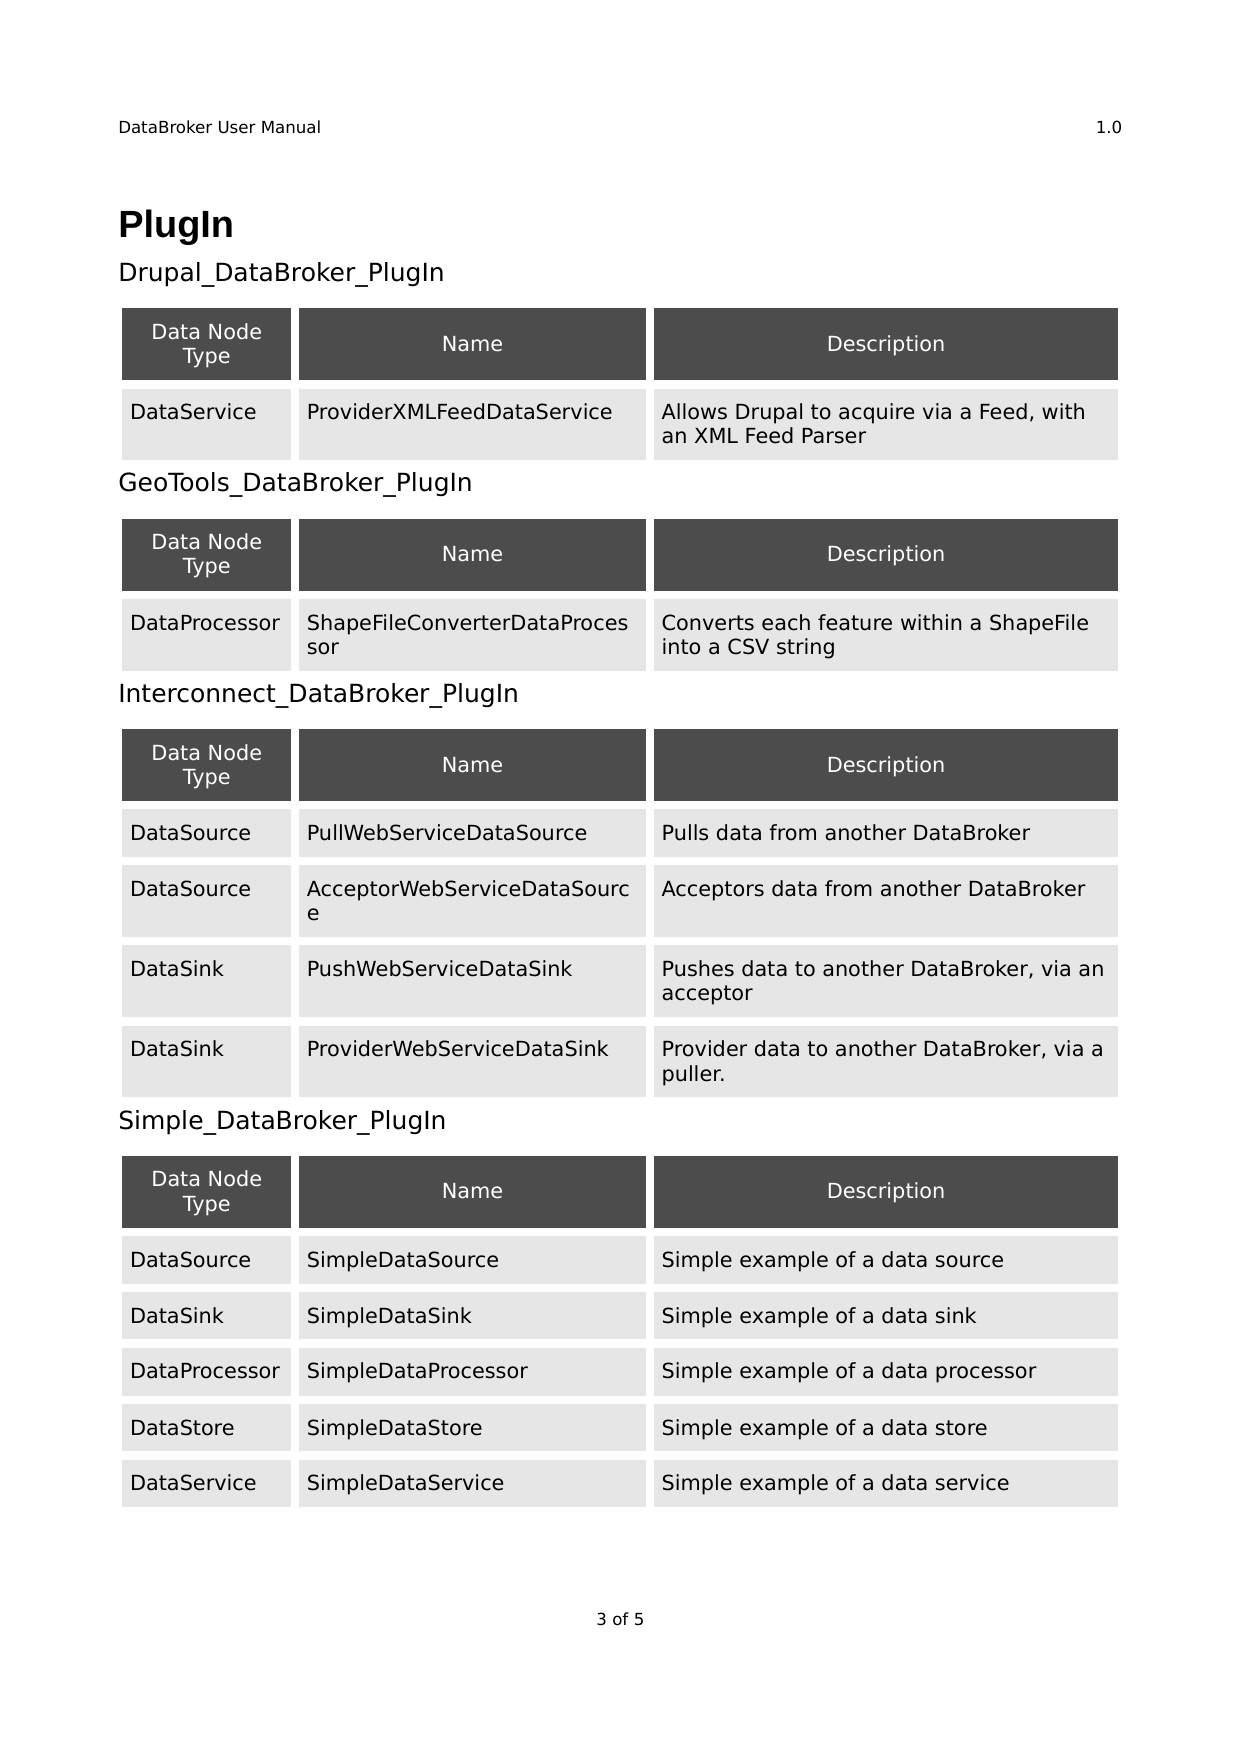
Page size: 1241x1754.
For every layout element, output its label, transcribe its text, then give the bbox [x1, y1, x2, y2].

table_cell DataSource [122, 865, 291, 937]
table_cell Simple example of a data source [654, 1236, 1118, 1284]
table_cell DataService [122, 1460, 291, 1507]
table_header Name [299, 519, 646, 591]
table_header Description [654, 1156, 1118, 1228]
table_cell Provider data to another DataBroker, via a puller. [654, 1026, 1118, 1097]
table_cell DataService [122, 389, 291, 460]
table_cell PushWebServiceDataSink [299, 945, 646, 1017]
table_cell ProviderXMLFeedDataService [299, 389, 646, 460]
table_cell Simple example of a data sink [654, 1292, 1118, 1339]
text Interconnect_DataBroker_PlugIn [118, 679, 1122, 708]
table_cell DataSource [122, 1236, 291, 1284]
table_cell DataSink [122, 1026, 291, 1097]
text Simple_DataBroker_PlugIn [118, 1106, 1122, 1135]
table_cell DataSink [122, 1292, 291, 1339]
table_cell Converts each feature within a ShapeFile into a CSV string [654, 599, 1118, 671]
table_header Data Node Type [122, 308, 291, 380]
table_header Name [299, 308, 646, 380]
table_cell Pulls data from another DataBroker [654, 809, 1118, 857]
table_cell PullWebServiceDataSource [299, 809, 646, 857]
table_cell DataSource [122, 809, 291, 857]
table_cell DataStore [122, 1404, 291, 1451]
table_cell ProviderWebServiceDataSink [299, 1026, 646, 1097]
table_header Description [654, 729, 1118, 801]
table_header Data Node Type [122, 729, 291, 801]
table_header Name [299, 729, 646, 801]
table_header Name [299, 1156, 646, 1228]
table_cell Acceptors data from another DataBroker [654, 865, 1118, 937]
table_header Data Node Type [122, 1156, 291, 1228]
table_cell AcceptorWebServiceDataSource [299, 865, 646, 937]
table_cell Pushes data to another DataBroker, via an acceptor [654, 945, 1118, 1017]
table_cell SimpleDataSink [299, 1292, 646, 1339]
table_cell SimpleDataProcessor [299, 1348, 646, 1396]
text Drupal_DataBroker_PlugIn [118, 258, 1122, 287]
table_cell SimpleDataSource [299, 1236, 646, 1284]
table_cell ShapeFileConverterDataProcessor [299, 599, 646, 671]
table_cell Allows Drupal to acquire via a Feed, with an XML Feed Parser [654, 389, 1118, 460]
table_cell SimpleDataStore [299, 1404, 646, 1451]
table_cell Simple example of a data processor [654, 1348, 1118, 1396]
subtitle PlugIn [118, 202, 1122, 246]
text GeoTools_DataBroker_PlugIn [118, 469, 1122, 498]
table_cell SimpleDataService [299, 1460, 646, 1507]
table_cell DataProcessor [122, 1348, 291, 1396]
table_cell Simple example of a data service [654, 1460, 1118, 1507]
table_cell DataSink [122, 945, 291, 1017]
table_header Description [654, 519, 1118, 591]
table_header Description [654, 308, 1118, 380]
table_header Data Node Type [122, 519, 291, 591]
table_cell DataProcessor [122, 599, 291, 671]
table_cell Simple example of a data store [654, 1404, 1118, 1451]
